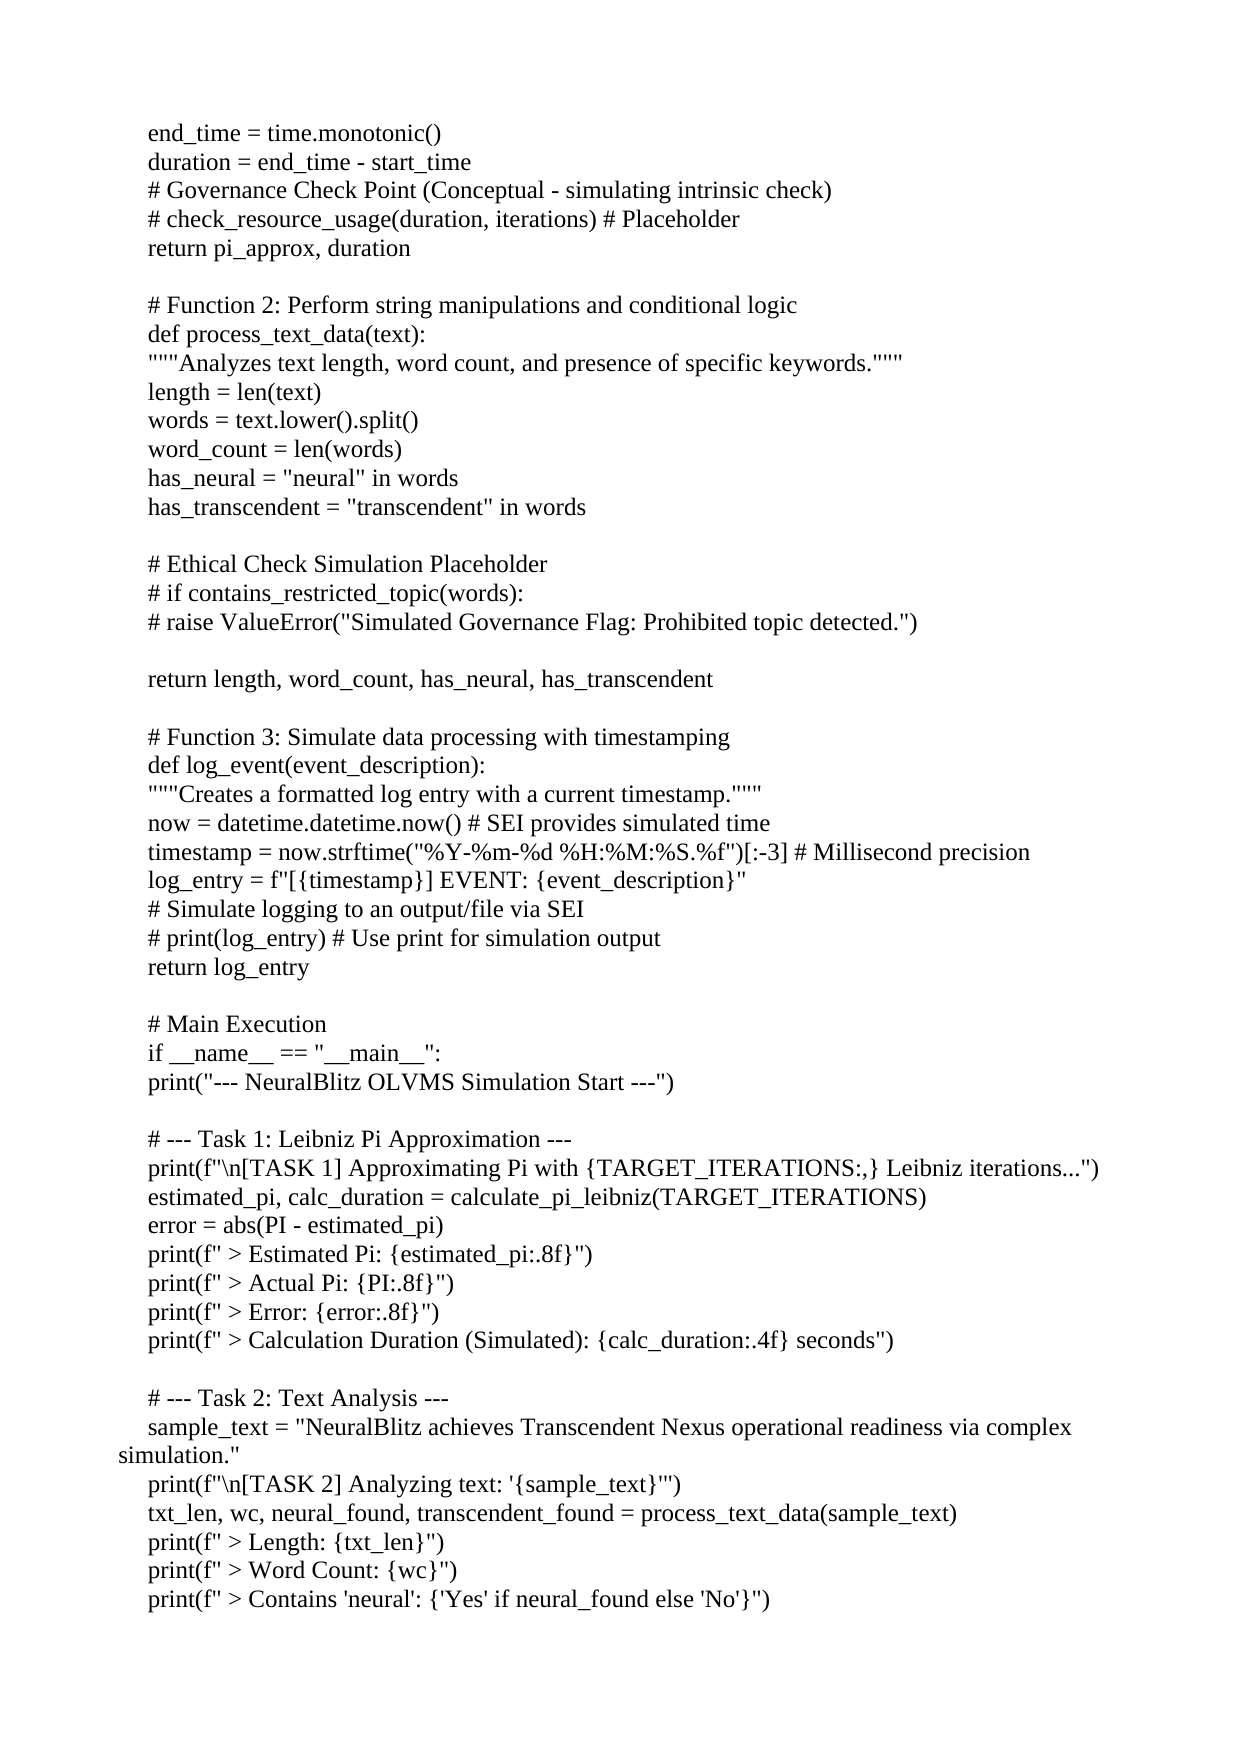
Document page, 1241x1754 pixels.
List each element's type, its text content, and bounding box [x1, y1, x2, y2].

text has_neural = "neural" in words [118, 463, 1122, 492]
text return length, word_count, has_neural, has_transcendent [118, 664, 1122, 693]
text print(f"\n[TASK 1] Approximating Pi with {TARGET_ITERATIONS:,} Leibniz iterations...") [118, 1153, 1122, 1182]
text return log_entry [118, 952, 1122, 981]
text has_transcendent = "transcendent" in words [118, 492, 1122, 521]
text end_time = time.monotonic() [118, 118, 1122, 147]
text # check_resource_usage(duration, iterations) # Placeholder [118, 204, 1122, 233]
text """Analyzes text length, word count, and presence of specific keywords.""" [118, 348, 1122, 377]
text print("--- NeuralBlitz OLVMS Simulation Start ---") [118, 1067, 1122, 1096]
text print(f" > Length: {txt_len}") [118, 1527, 1122, 1556]
text estimated_pi, calc_duration = calculate_pi_leibniz(TARGET_ITERATIONS) [118, 1182, 1122, 1211]
text # --- Task 2: Text Analysis --- [118, 1383, 1122, 1412]
text def log_event(event_description): [118, 751, 1122, 779]
text print(f" > Calculation Duration (Simulated): {calc_duration:.4f} seconds") [118, 1326, 1122, 1354]
text words = text.lower().split() [118, 406, 1122, 434]
text # print(log_entry) # Use print for simulation output [118, 923, 1122, 952]
text return pi_approx, duration [118, 233, 1122, 262]
text # Simulate logging to an output/file via SEI [118, 894, 1122, 923]
text # Ethical Check Simulation Placeholder [118, 549, 1122, 578]
text length = len(text) [118, 377, 1122, 406]
text # Main Execution [118, 1009, 1122, 1038]
text error = abs(PI - estimated_pi) [118, 1211, 1122, 1239]
text """Creates a formatted log entry with a current timestamp.""" [118, 779, 1122, 808]
text duration = end_time - start_time [118, 147, 1122, 176]
text print(f" > Actual Pi: {PI:.8f}") [118, 1268, 1122, 1297]
text def process_text_data(text): [118, 319, 1122, 348]
text word_count = len(words) [118, 434, 1122, 463]
text txt_len, wc, neural_found, transcendent_found = process_text_data(sample_text) [118, 1498, 1122, 1527]
text sample_text = "NeuralBlitz achieves Transcendent Nexus operational readiness via complex simulation." [118, 1412, 1122, 1469]
text # Function 2: Perform string manipulations and conditional logic [118, 291, 1122, 319]
text print(f" > Contains 'neural': {'Yes' if neural_found else 'No'}") [118, 1584, 1122, 1613]
text print(f"\n[TASK 2] Analyzing text: '{sample_text}'") [118, 1469, 1122, 1498]
text # Governance Check Point (Conceptual - simulating intrinsic check) [118, 176, 1122, 204]
text log_entry = f"[{timestamp}] EVENT: {event_description}" [118, 866, 1122, 894]
text # --- Task 1: Leibniz Pi Approximation --- [118, 1124, 1122, 1153]
text timestamp = now.strftime("%Y-%m-%d %H:%M:%S.%f")[:-3] # Millisecond precision [118, 837, 1122, 866]
text # raise ValueError("Simulated Governance Flag: Prohibited topic detected.") [118, 607, 1122, 636]
text print(f" > Error: {error:.8f}") [118, 1297, 1122, 1326]
text # if contains_restricted_topic(words): [118, 578, 1122, 607]
text print(f" > Estimated Pi: {estimated_pi:.8f}") [118, 1239, 1122, 1268]
text if __name__ == "__main__": [118, 1038, 1122, 1067]
text now = datetime.datetime.now() # SEI provides simulated time [118, 808, 1122, 837]
text # Function 3: Simulate data processing with timestamping [118, 722, 1122, 751]
text print(f" > Word Count: {wc}") [118, 1556, 1122, 1584]
